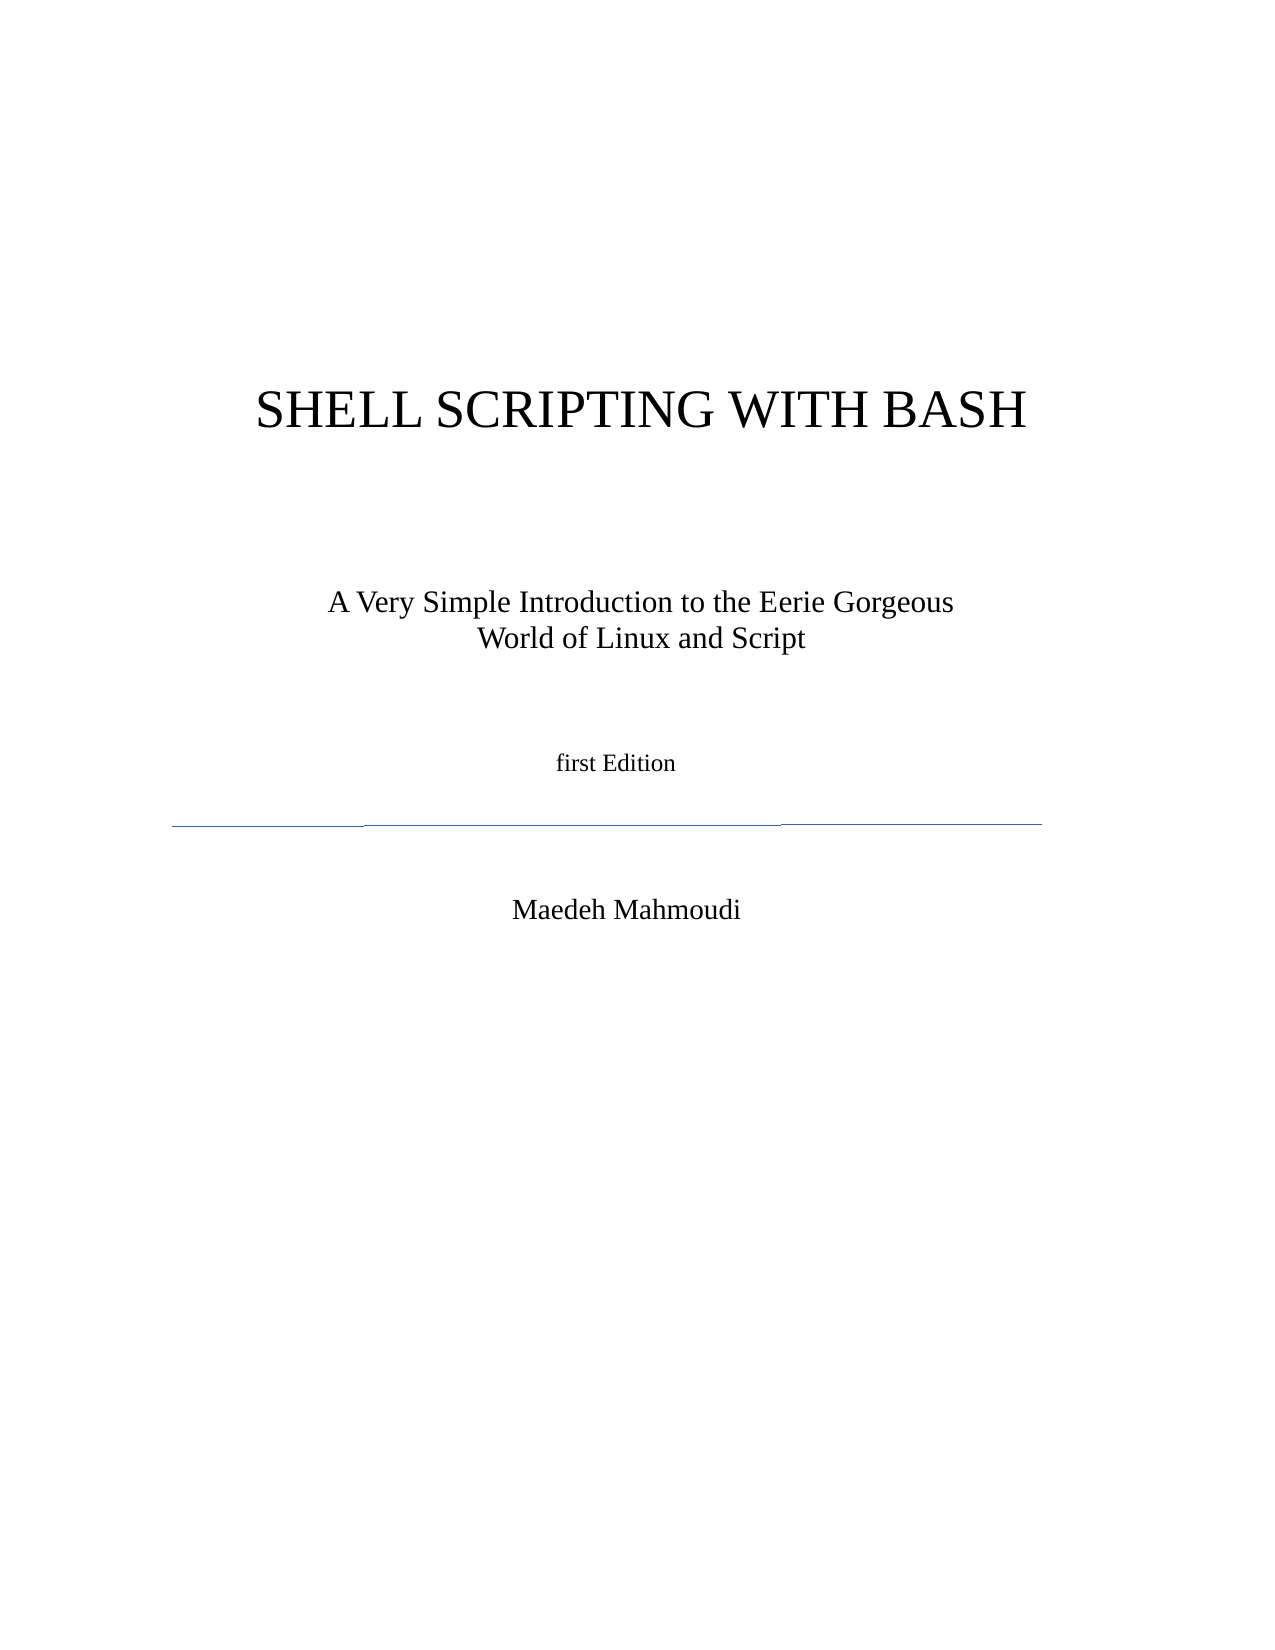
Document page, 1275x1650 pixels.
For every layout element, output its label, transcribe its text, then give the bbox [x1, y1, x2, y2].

text first Edition [118, 748, 1157, 777]
text World of Linux and Script [118, 619, 1157, 655]
text A Very Simple Introduction to the Eerie Gorgeous [118, 583, 1157, 619]
text SHELL SCRIPTING WITH BASH [118, 377, 1157, 439]
text Maedeh Mahmoudi [118, 892, 1157, 926]
